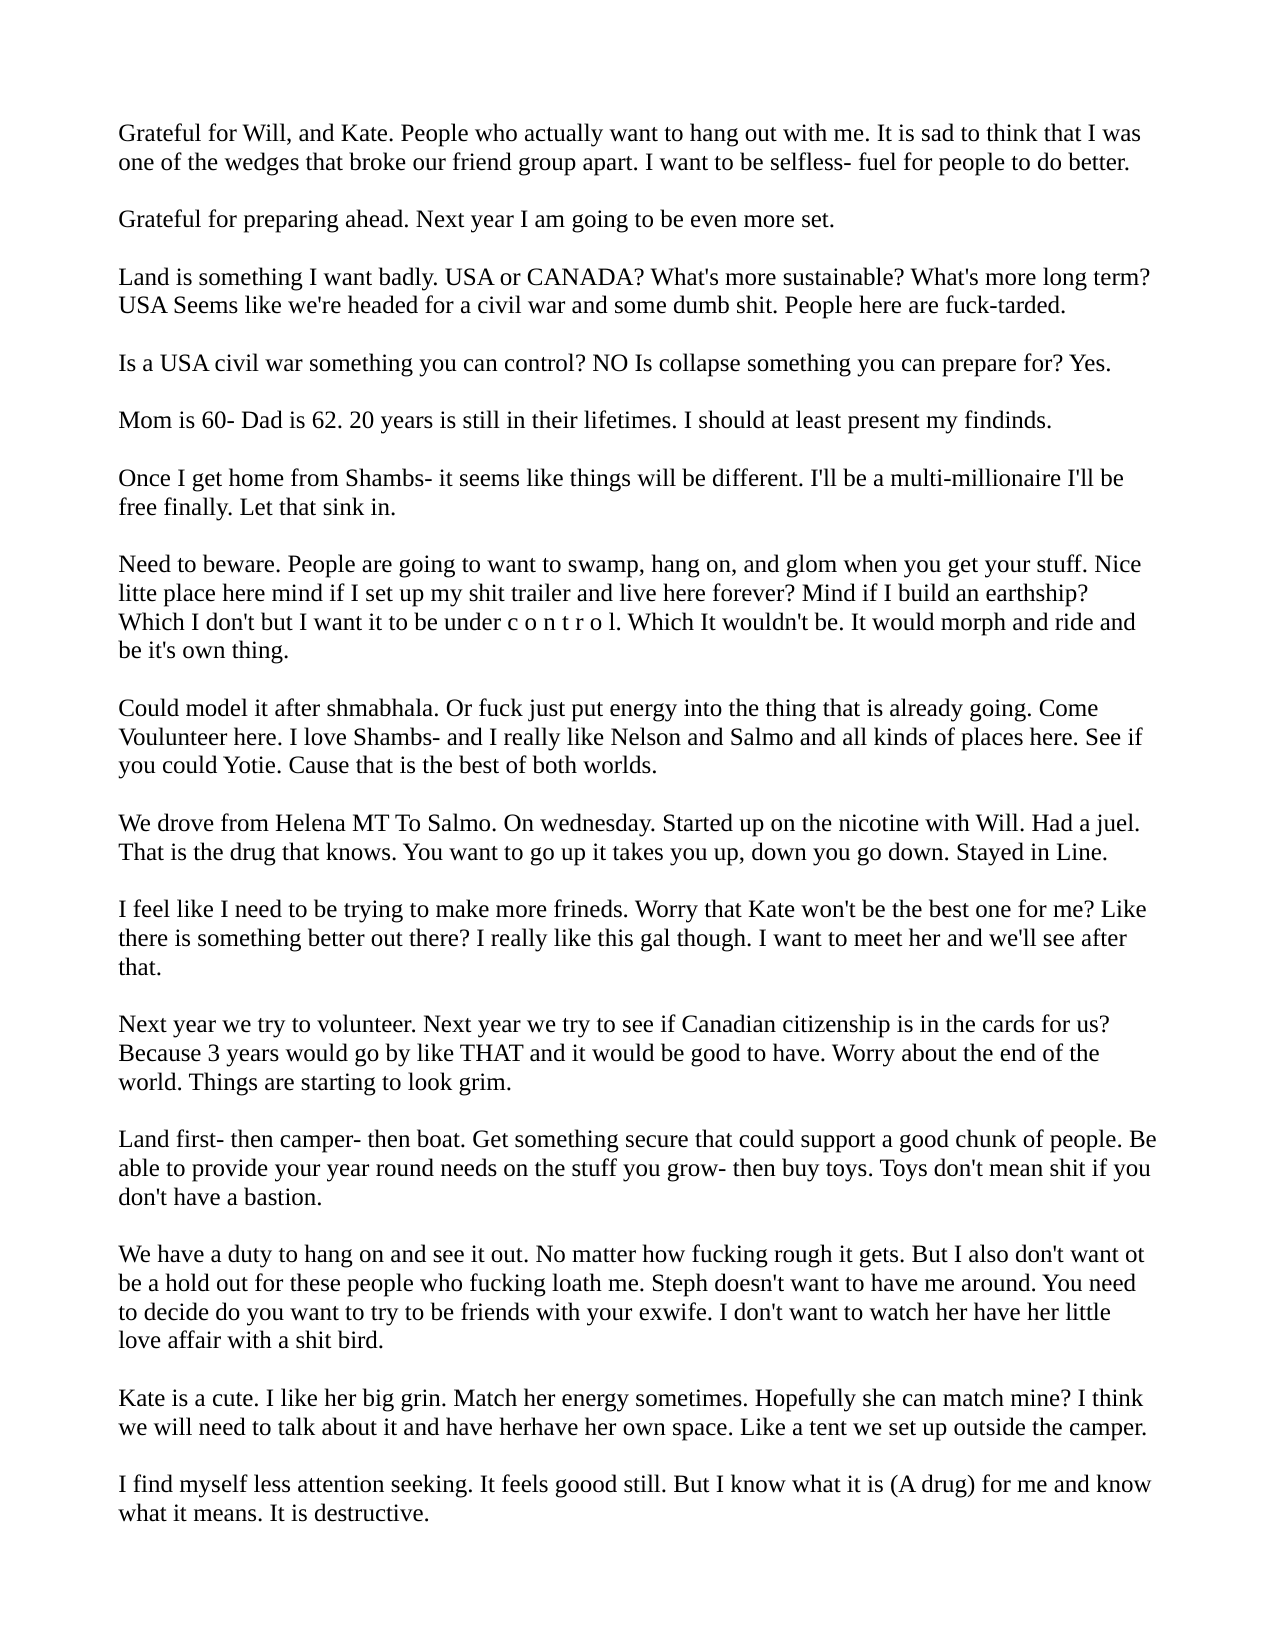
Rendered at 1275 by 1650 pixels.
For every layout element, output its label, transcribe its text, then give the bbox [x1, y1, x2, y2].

text Once I get home from Shambs- it seems like things will be different. I'll be a multi-millionaire I'll be free finally. Let that sink in. [118, 463, 1157, 521]
text We drove from Helena MT To Salmo. On wednesday. Started up on the nicotine with Will. Had a juel. That is the drug that knows. You want to go up it takes you up, down you go down. Stayed in Line. [118, 808, 1157, 866]
text Could model it after shmabhala. Or fuck just put energy into the thing that is already going. Come Voulunteer here. I love Shambs- and I really like Nelson and Salmo and all kinds of places here. See if you could Yotie. Cause that is the best of both worlds. [118, 693, 1157, 779]
text Mom is 60- Dad is 62. 20 years is still in their lifetimes. I should at least present my findinds. [118, 406, 1157, 434]
text Grateful for Will, and Kate. People who actually want to hang out with me. It is sad to think that I was one of the wedges that broke our friend group apart. I want to be selfless- fuel for people to do better. [118, 118, 1157, 176]
text Need to beware. People are going to want to swamp, hang on, and glom when you get your stuff. Nice litte place here mind if I set up my shit trailer and live here forever? Mind if I build an earthship? Which I don't but I want it to be under c o n t r o l. Which It wouldn't be. It would morph and ride and be it's own thing. [118, 549, 1157, 664]
text Next year we try to volunteer. Next year we try to see if Canadian citizenship is in the cards for us? Because 3 years would go by like THAT and it would be good to have. Worry about the end of the world. Things are starting to look grim. [118, 1009, 1157, 1096]
text Kate is a cute. I like her big grin. Match her energy sometimes. Hopefully she can match mine? I think we will need to talk about it and have herhave her own space. Like a tent we set up outside the camper. [118, 1383, 1157, 1441]
text Is a USA civil war something you can control? NO Is collapse something you can prepare for? Yes. [118, 348, 1157, 377]
text Land first- then camper- then boat. Get something secure that could support a good chunk of people. Be able to provide your year round needs on the stuff you grow- then buy toys. Toys don't mean shit if you don't have a bastion. [118, 1124, 1157, 1211]
text I find myself less attention seeking. It feels goood still. But I know what it is (A drug) for me and know what it means. It is destructive. [118, 1469, 1157, 1527]
text Grateful for preparing ahead. Next year I am going to be even more set. Land is something I want badly. USA or CANADA? What's more sustainable? What's more long term? USA Seems like we're headed for a civil war and some dumb shit. People here are fuck-tarded. [118, 204, 1157, 319]
text We have a duty to hang on and see it out. No matter how fucking rough it gets. But I also don't want ot be a hold out for these people who fucking loath me. Steph doesn't want to have me around. You need to decide do you want to try to be friends with your exwife. I don't want to watch her have her little love affair with a shit bird. [118, 1239, 1157, 1354]
text I feel like I need to be trying to make more frineds. Worry that Kate won't be the best one for me? Like there is something better out there? I really like this gal though. I want to meet her and we'll see after that. [118, 894, 1157, 981]
